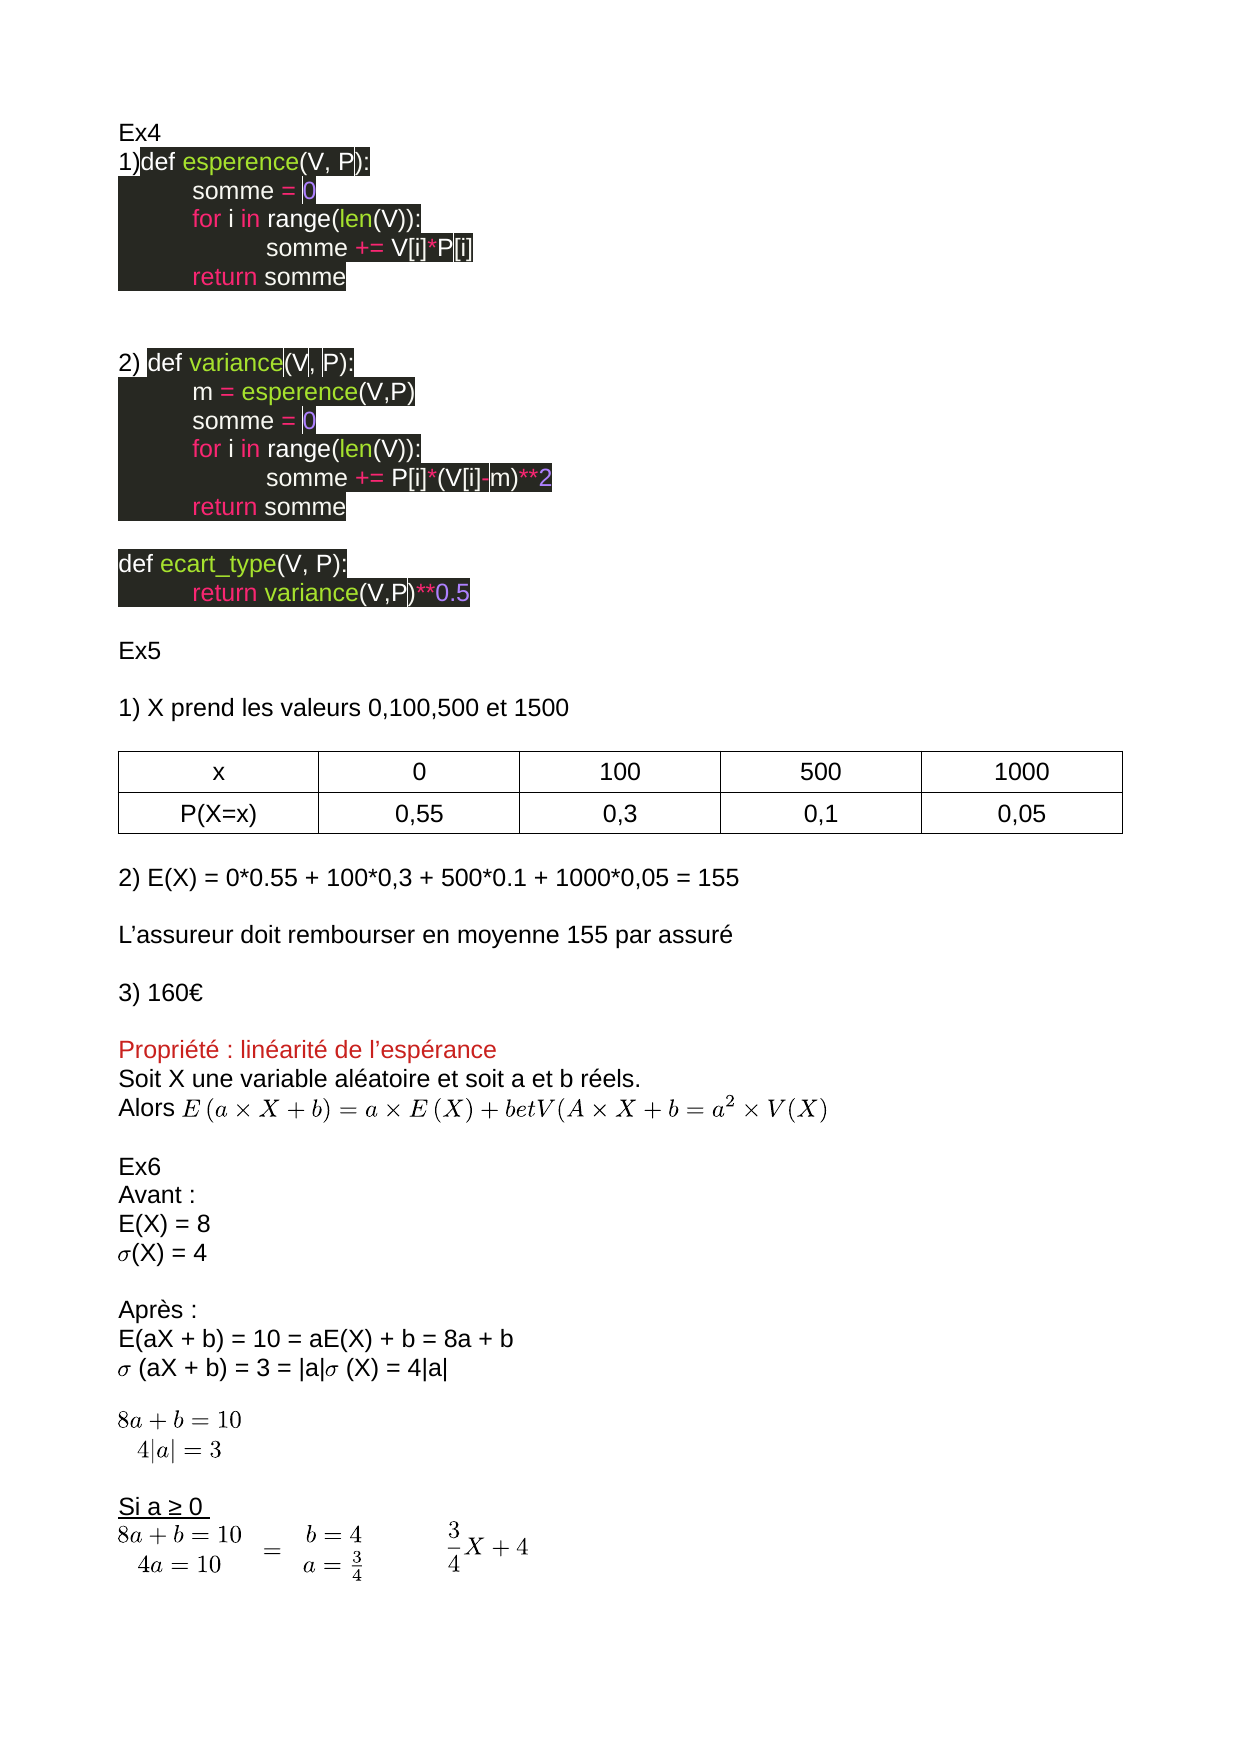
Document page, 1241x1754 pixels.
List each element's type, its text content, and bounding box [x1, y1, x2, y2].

text Alors [118, 1093, 1122, 1123]
text return somme [118, 492, 1122, 521]
text def ecart_type(V, P): [118, 549, 1122, 578]
text return variance(V,P)**0.5 [118, 578, 1122, 607]
text Ex6 [118, 1152, 1122, 1180]
table_cell 0,55 [319, 793, 519, 833]
text somme = 0 [118, 406, 1122, 434]
table_header 1000 [922, 752, 1122, 792]
text (X) = 4 [118, 1238, 1122, 1267]
text m = esperence(V,P) [118, 377, 1122, 406]
text Après : [118, 1295, 1122, 1324]
text L’assureur doit rembourser en moyenne 155 par assuré [118, 920, 1122, 949]
text Propriété : linéarité de l’espérance [118, 1035, 1122, 1064]
text (aX + b) = 3 = |a| (X) = 4|a| [118, 1353, 1122, 1382]
table_cell P(X=x) [119, 793, 318, 833]
text 1) X prend les valeurs 0,100,500 et 1500 [118, 693, 1122, 722]
text somme += P[i]*(V[i]-m)**2 [118, 463, 1122, 492]
text Soit X une variable aléatoire et soit a et b réels. [118, 1064, 1122, 1093]
table_header 100 [520, 752, 720, 792]
table_header x [119, 752, 318, 792]
text 2) E(X) = 0*0.55 + 100*0,3 + 500*0.1 + 1000*0,05 = 155 [118, 863, 1122, 892]
text somme += V[i]*P[i] [118, 233, 1122, 262]
text 2) def variance(V, P): [118, 348, 1122, 377]
table_cell 0,1 [721, 793, 921, 833]
table_header 500 [721, 752, 921, 792]
text E(X) = 8 [118, 1209, 1122, 1238]
text return somme [118, 262, 1122, 291]
text 1)def esperence(V, P): [118, 147, 1122, 176]
text for i in range(len(V)): [118, 204, 1122, 233]
text 3) 160€ [118, 978, 1122, 1007]
text Ex5 [118, 636, 1122, 664]
text E(aX + b) = 10 = aE(X) + b = 8a + b [118, 1324, 1122, 1353]
text Ex4 [118, 118, 1122, 147]
table_cell 0,05 [922, 793, 1122, 833]
text for i in range(len(V)): [118, 434, 1122, 463]
text Si a ≥ 0 [118, 1492, 1122, 1521]
table_cell 0,3 [520, 793, 720, 833]
table_header 0 [319, 752, 519, 792]
text somme = 0 [118, 176, 1122, 204]
text Avant : [118, 1180, 1122, 1209]
